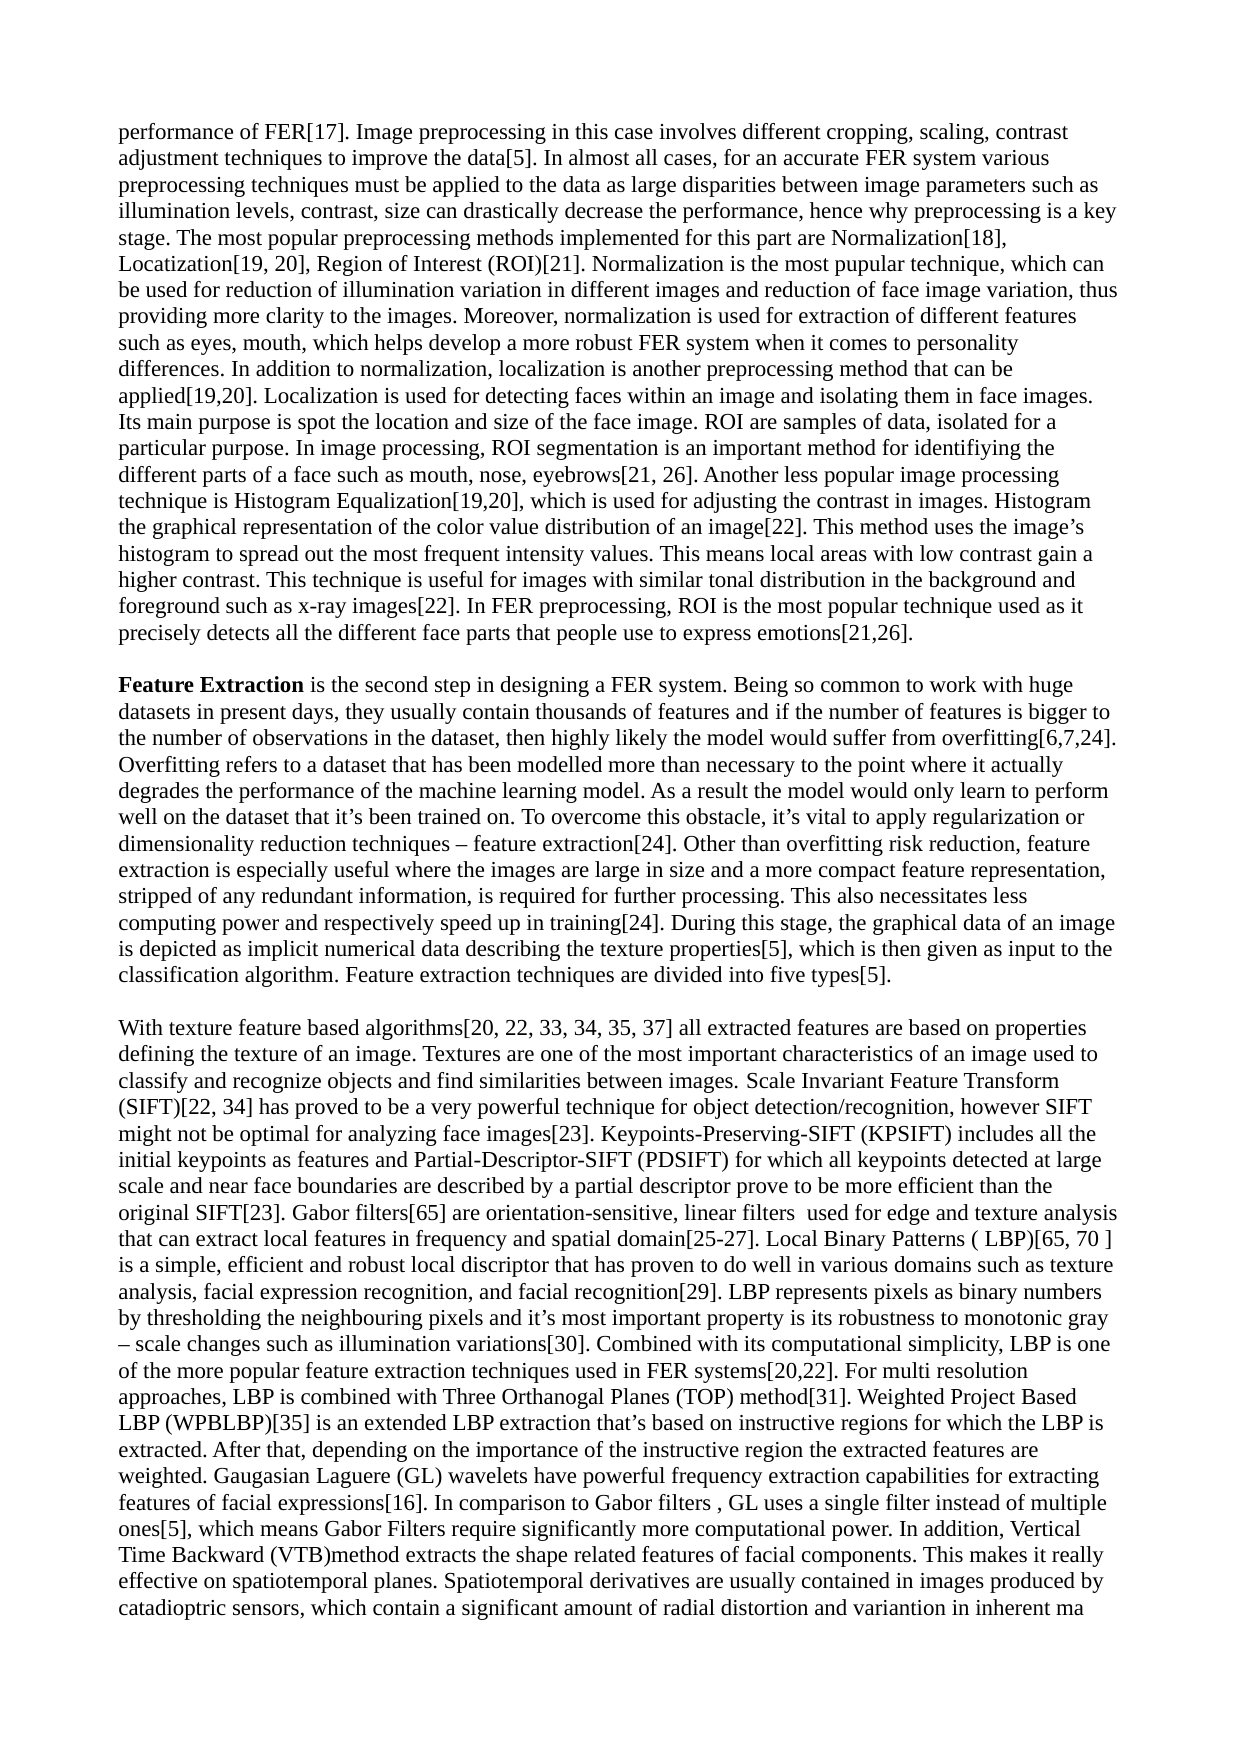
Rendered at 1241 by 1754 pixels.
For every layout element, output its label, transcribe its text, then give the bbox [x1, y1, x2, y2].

text performance of FER[17]. Image preprocessing in this case involves different cropping, scaling, contrast adjustment techniques to improve the data[5]. In almost all cases, for an accurate FER system various preprocessing techniques must be applied to the data as large disparities between image parameters such as illumination levels, contrast, size can drastically decrease the performance, hence why preprocessing is a key stage. The most popular preprocessing methods implemented for this part are Normalization[18], Locatization[19, 20], Region of Interest (ROI)[21]. Normalization is the most pupular technique, which can be used for reduction of illumination variation in different images and reduction of face image variation, thus providing more clarity to the images. Moreover, normalization is used for extraction of different features such as eyes, mouth, which helps develop a more robust FER system when it comes to personality differences. In addition to normalization, localization is another preprocessing method that can be applied[19,20]. Localization is used for detecting faces within an image and isolating them in face images. Its main purpose is spot the location and size of the face image. ROI are samples of data, isolated for a particular purpose. In image processing, ROI segmentation is an important method for identifiying the different parts of a face such as mouth, nose, eyebrows[21, 26]. Another less popular image processing technique is Histogram Equalization[19,20], which is used for adjusting the contrast in images. Histogram the graphical representation of the color value distribution of an image[22]. This method uses the image’s histogram to spread out the most frequent intensity values. This means local areas with low contrast gain a higher contrast. This technique is useful for images with similar tonal distribution in the background and foreground such as x-ray images[22]. In FER preprocessing, ROI is the most popular technique used as it precisely detects all the different face parts that people use to express emotions[21,26]. [118, 118, 1122, 645]
text Feature Extraction is the second step in designing a FER system. Being so common to work with huge datasets in present days, they usually contain thousands of features and if the number of features is bigger to the number of observations in the dataset, then highly likely the model would suffer from overfitting[6,7,24]. Overfitting refers to a dataset that has been modelled more than necessary to the point where it actually degrades the performance of the machine learning model. As a result the model would only learn to perform well on the dataset that it’s been trained on. To overcome this obstacle, it’s vital to apply regularization or dimensionality reduction techniques – feature extraction[24]. Other than overfitting risk reduction, feature extraction is especially useful where the images are large in size and a more compact feature representation, stripped of any redundant information, is required for further processing. This also necessitates less computing power and respectively speed up in training[24]. During this stage, the graphical data of an image is depicted as implicit numerical data describing the texture properties[5], which is then given as input to the classification algorithm. Feature extraction techniques are divided into five types[5]. [118, 672, 1122, 988]
text With texture feature based algorithms[20, 22, 33, 34, 35, 37] all extracted features are based on properties defining the texture of an image. Textures are one of the most important characteristics of an image used to classify and recognize objects and find similarities between images. Scale Invariant Feature Transform (SIFT)[22, 34] has proved to be a very powerful technique for object detection/recognition, however SIFT might not be optimal for analyzing face images[23]. Keypoints-Preserving-SIFT (KPSIFT) includes all the initial keypoints as features and Partial-Descriptor-SIFT (PDSIFT) for which all keypoints detected at large scale and near face boundaries are described by a partial descriptor prove to be more efficient than the original SIFT[23]. Gabor filters[65] are orientation-sensitive, linear filters used for edge and texture analysis that can extract local features in frequency and spatial domain[25-27]. Local Binary Patterns ( LBP)[65, 70 ] is a simple, efficient and robust local discriptor that has proven to do well in various domains such as texture analysis, facial expression recognition, and facial recognition[29]. LBP represents pixels as binary numbers by thresholding the neighbouring pixels and it’s most important property is its robustness to monotonic gray – scale changes such as illumination variations[30]. Combined with its computational simplicity, LBP is one of the more popular feature extraction techniques used in FER systems[20,22]. For multi resolution approaches, LBP is combined with Three Orthanogal Planes (TOP) method[31]. Weighted Project Based LBP (WPBLBP)[35] is an extended LBP extraction that’s based on instructive regions for which the LBP is extracted. After that, depending on the importance of the instructive region the extracted features are weighted. Gaugasian Laguere (GL) wavelets have powerful frequency extraction capabilities for extracting features of facial expressions[16]. In comparison to Gabor filters , GL uses a single filter instead of multiple ones[5], which means Gabor Filters require significantly more computational power. In addition, Vertical Time Backward (VTB)method extracts the shape related features of facial components. This makes it really effective on spatiotemporal planes. Spatiotemporal derivatives are usually contained in images produced by catadioptric sensors, which contain a significant amount of radial distortion and variantion in inherent ma [118, 1014, 1122, 1620]
